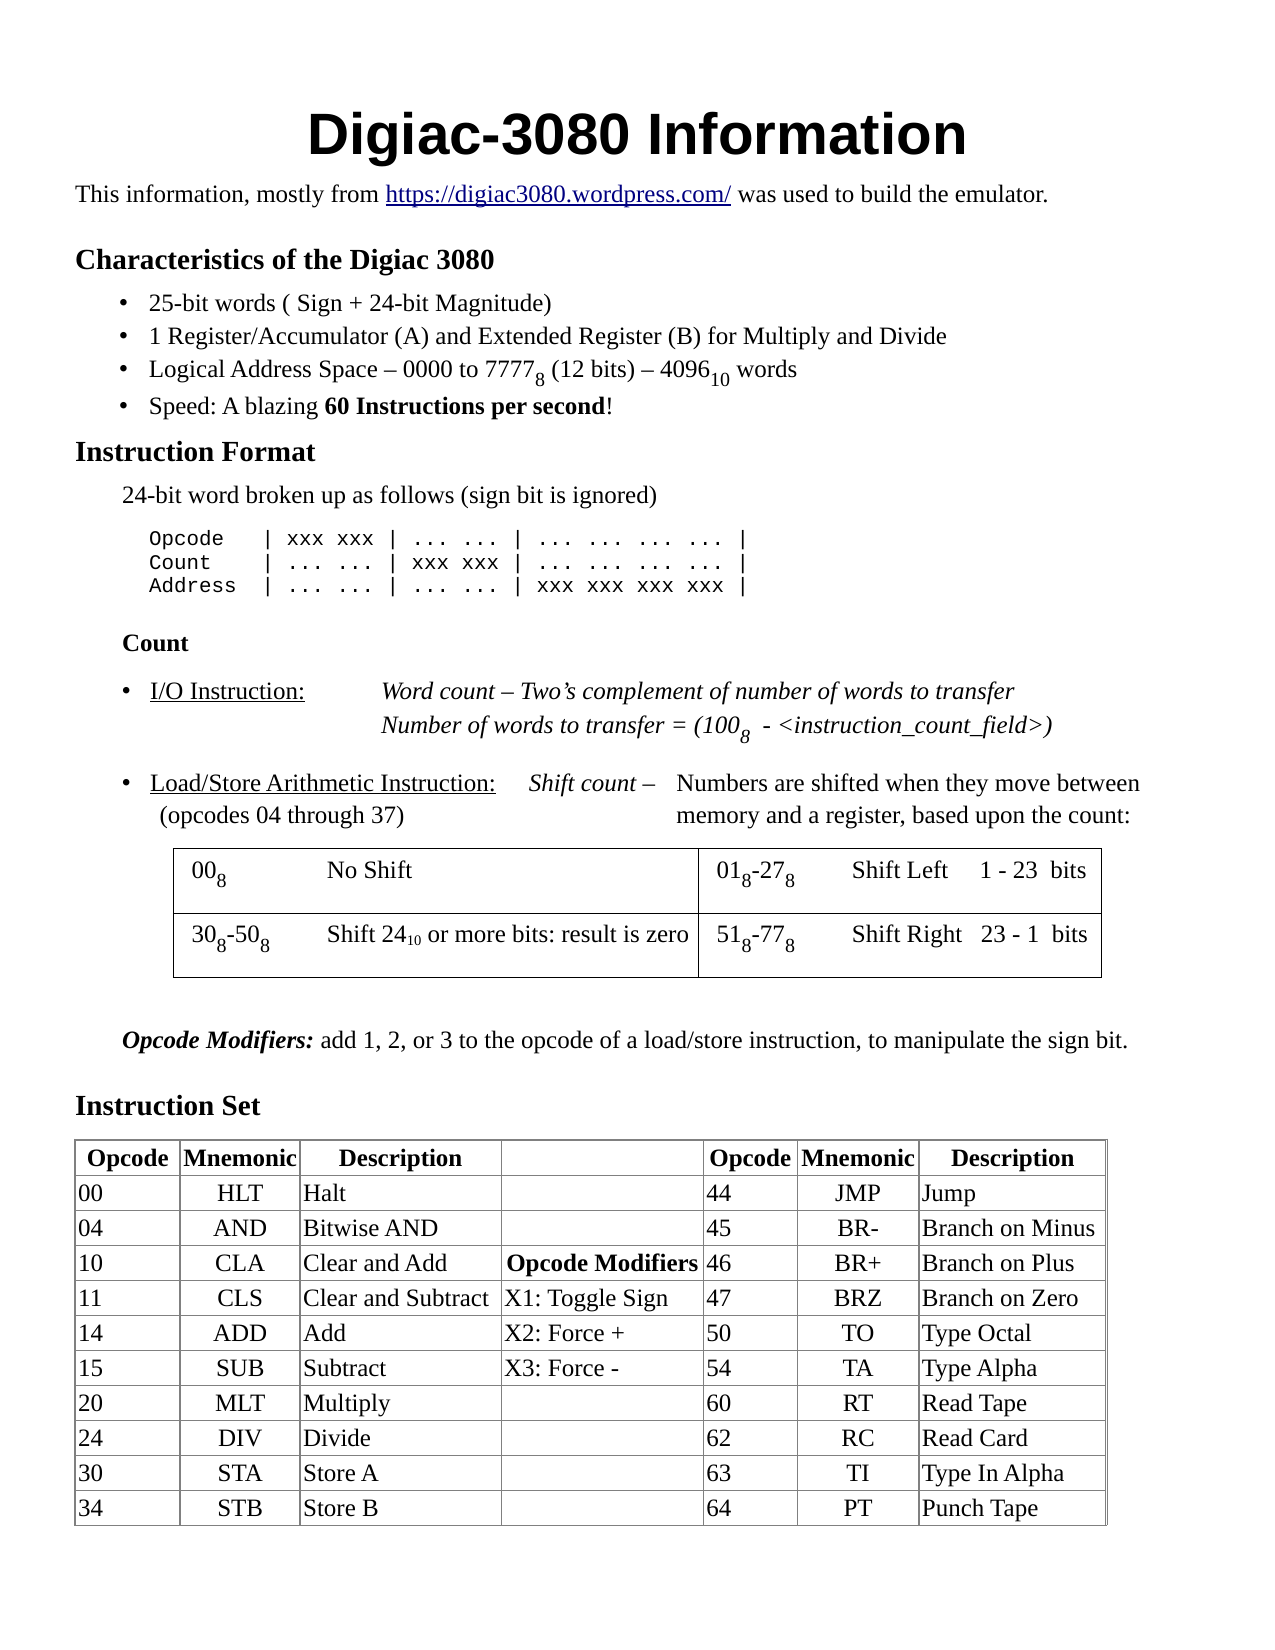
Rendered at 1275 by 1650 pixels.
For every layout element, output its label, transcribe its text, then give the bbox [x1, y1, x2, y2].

table_cell X2: Force + [502, 1316, 703, 1349]
table_cell HLT [181, 1176, 299, 1209]
list Load/Store Arithmetic Instruction: Shift count – Numbers are shifted when they move between (opcodes 04 through 37) memory and a register, based upon the count: [122, 768, 1200, 829]
table_cell Store B [301, 1491, 501, 1524]
table_cell 34 [76, 1491, 179, 1524]
table_cell BRZ [798, 1281, 918, 1314]
table_cell [502, 1456, 703, 1489]
text Opcode | xxx xxx | ... ... | ... ... ... ... | [149, 528, 1200, 552]
table_cell Punch Tape [920, 1491, 1105, 1524]
table_cell 14 [76, 1316, 179, 1349]
text Opcode Modifiers: add 1, 2, or 3 to the opcode of a load/store instruction, to manipulate the sign bit. [122, 1025, 1200, 1054]
table_cell MLT [181, 1386, 299, 1419]
table_cell SUB [181, 1351, 299, 1384]
text Count [122, 628, 1200, 657]
subtitle Characteristics of the Digiac 3080 [75, 242, 1200, 275]
table_cell Branch on Minus [920, 1211, 1105, 1244]
table_cell ADD [181, 1316, 299, 1349]
table_header [502, 1141, 703, 1174]
table_cell Subtract [301, 1351, 501, 1384]
table_cell DIV [181, 1421, 299, 1454]
table_cell 30 [76, 1456, 179, 1489]
table_header Description [920, 1141, 1105, 1174]
text 24-bit word broken up as follows (sign bit is ignored) [122, 480, 1200, 509]
table_cell Halt [301, 1176, 501, 1209]
table_cell RT [798, 1386, 918, 1419]
text This information, mostly from https://digiac3080.wordpress.com/ was used to build the emulator. [75, 179, 1200, 208]
table_cell TA [798, 1351, 918, 1384]
table_cell TI [798, 1456, 918, 1489]
table_cell 15 [76, 1351, 179, 1384]
table_cell 11 [76, 1281, 179, 1314]
table_cell 04 [76, 1211, 179, 1244]
table_cell Branch on Zero [920, 1281, 1105, 1314]
table_header Mnemonic [798, 1141, 918, 1174]
table_cell [502, 1211, 703, 1244]
list Speed: A blazing 60 Instructions per second! [119, 391, 1200, 420]
table_cell Add [301, 1316, 501, 1349]
table_cell BR+ [798, 1246, 918, 1279]
table_header 018-278 Shift Left 1 - 23 bits [699, 849, 1101, 912]
table_cell 54 [704, 1351, 797, 1384]
table_cell 63 [704, 1456, 797, 1489]
list I/O Instruction: Word count – Two’s complement of number of words to transfer Number of words to transfer = (1008 - <instruction_count_field>) [122, 676, 1200, 747]
text Count | ... ... | xxx xxx | ... ... ... ... | [149, 552, 1200, 575]
table_cell Clear and Add [301, 1246, 501, 1279]
table_cell PT [798, 1491, 918, 1524]
table_cell 00 [76, 1176, 179, 1209]
table_cell Read Card [920, 1421, 1105, 1454]
table_cell Type Alpha [920, 1351, 1105, 1384]
list 1 Register/Accumulator (A) and Extended Register (B) for Multiply and Divide [119, 321, 1200, 349]
table_cell X3: Force - [502, 1351, 703, 1384]
table_cell 47 [704, 1281, 797, 1314]
table_header Opcode [704, 1141, 797, 1174]
table_cell JMP [798, 1176, 918, 1209]
table_cell Multiply [301, 1386, 501, 1419]
table_cell X1: Toggle Sign [502, 1281, 703, 1314]
table_cell Jump [920, 1176, 1105, 1209]
table_cell 308-508 Shift 2410 or more bits: result is zero [174, 914, 698, 977]
table_cell 20 [76, 1386, 179, 1419]
table_cell [502, 1491, 703, 1524]
table_header Opcode [76, 1141, 179, 1174]
text Address | ... ... | ... ... | xxx xxx xxx xxx | [149, 575, 1200, 599]
table_cell 62 [704, 1421, 797, 1454]
table_cell [502, 1176, 703, 1209]
table_cell 10 [76, 1246, 179, 1279]
table_cell 518-778 Shift Right 23 - 1 bits [699, 914, 1101, 977]
table_cell Branch on Plus [920, 1246, 1105, 1279]
table_cell BR- [798, 1211, 918, 1244]
table_cell Store A [301, 1456, 501, 1489]
table_header 008 No Shift [174, 849, 698, 912]
subtitle Instruction Set [75, 1088, 1200, 1121]
table_cell Type In Alpha [920, 1456, 1105, 1489]
table_cell 64 [704, 1491, 797, 1524]
table_header Mnemonic [181, 1141, 299, 1174]
table_cell RC [798, 1421, 918, 1454]
subtitle Instruction Format [75, 434, 1200, 468]
table_cell 50 [704, 1316, 797, 1349]
title Digiac-3080 Information [75, 100, 1200, 167]
table_cell Divide [301, 1421, 501, 1454]
table_cell Read Tape [920, 1386, 1105, 1419]
list 25-bit words ( Sign + 24-bit Magnitude) [119, 288, 1200, 317]
table_cell TO [798, 1316, 918, 1349]
table_cell Bitwise AND [301, 1211, 501, 1244]
table_cell 60 [704, 1386, 797, 1419]
table_cell 24 [76, 1421, 179, 1454]
table_header Description [301, 1141, 501, 1174]
table_cell Opcode Modifiers [502, 1246, 703, 1279]
list Logical Address Space – 0000 to 77778 (12 bits) – 409610 words [119, 354, 1200, 391]
table_cell 45 [704, 1211, 797, 1244]
table_cell STA [181, 1456, 299, 1489]
table_cell [502, 1421, 703, 1454]
table_cell [502, 1386, 703, 1419]
table_cell AND [181, 1211, 299, 1244]
table_cell CLS [181, 1281, 299, 1314]
table_cell 46 [704, 1246, 797, 1279]
table_cell Clear and Subtract [301, 1281, 501, 1314]
table_cell 44 [704, 1176, 797, 1209]
table_cell Type Octal [920, 1316, 1105, 1349]
table_cell STB [181, 1491, 299, 1524]
table_cell CLA [181, 1246, 299, 1279]
